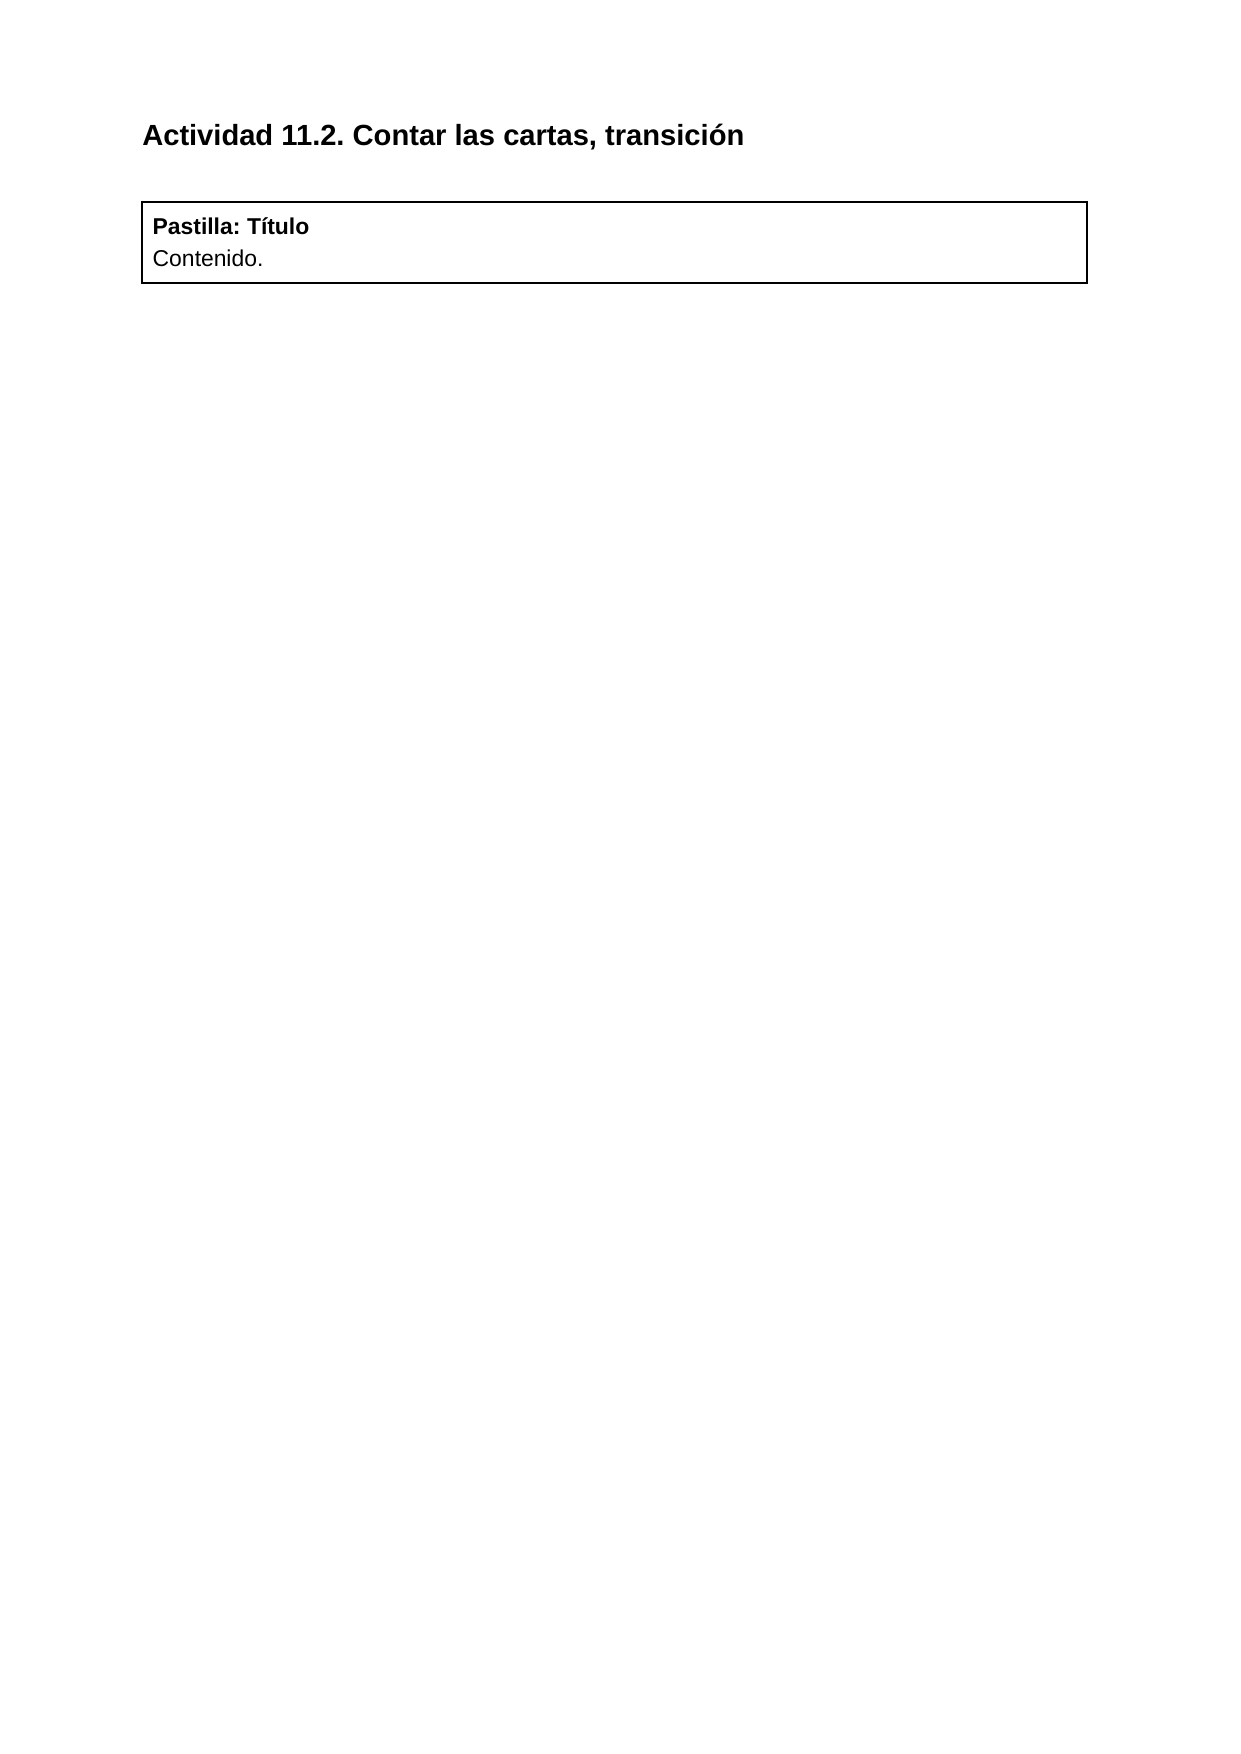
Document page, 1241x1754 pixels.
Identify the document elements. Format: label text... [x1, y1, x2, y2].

table_header Pastilla: Título Contenido. [143, 203, 1086, 282]
text Actividad 11.2. Contar las cartas, transición [142, 118, 1087, 152]
